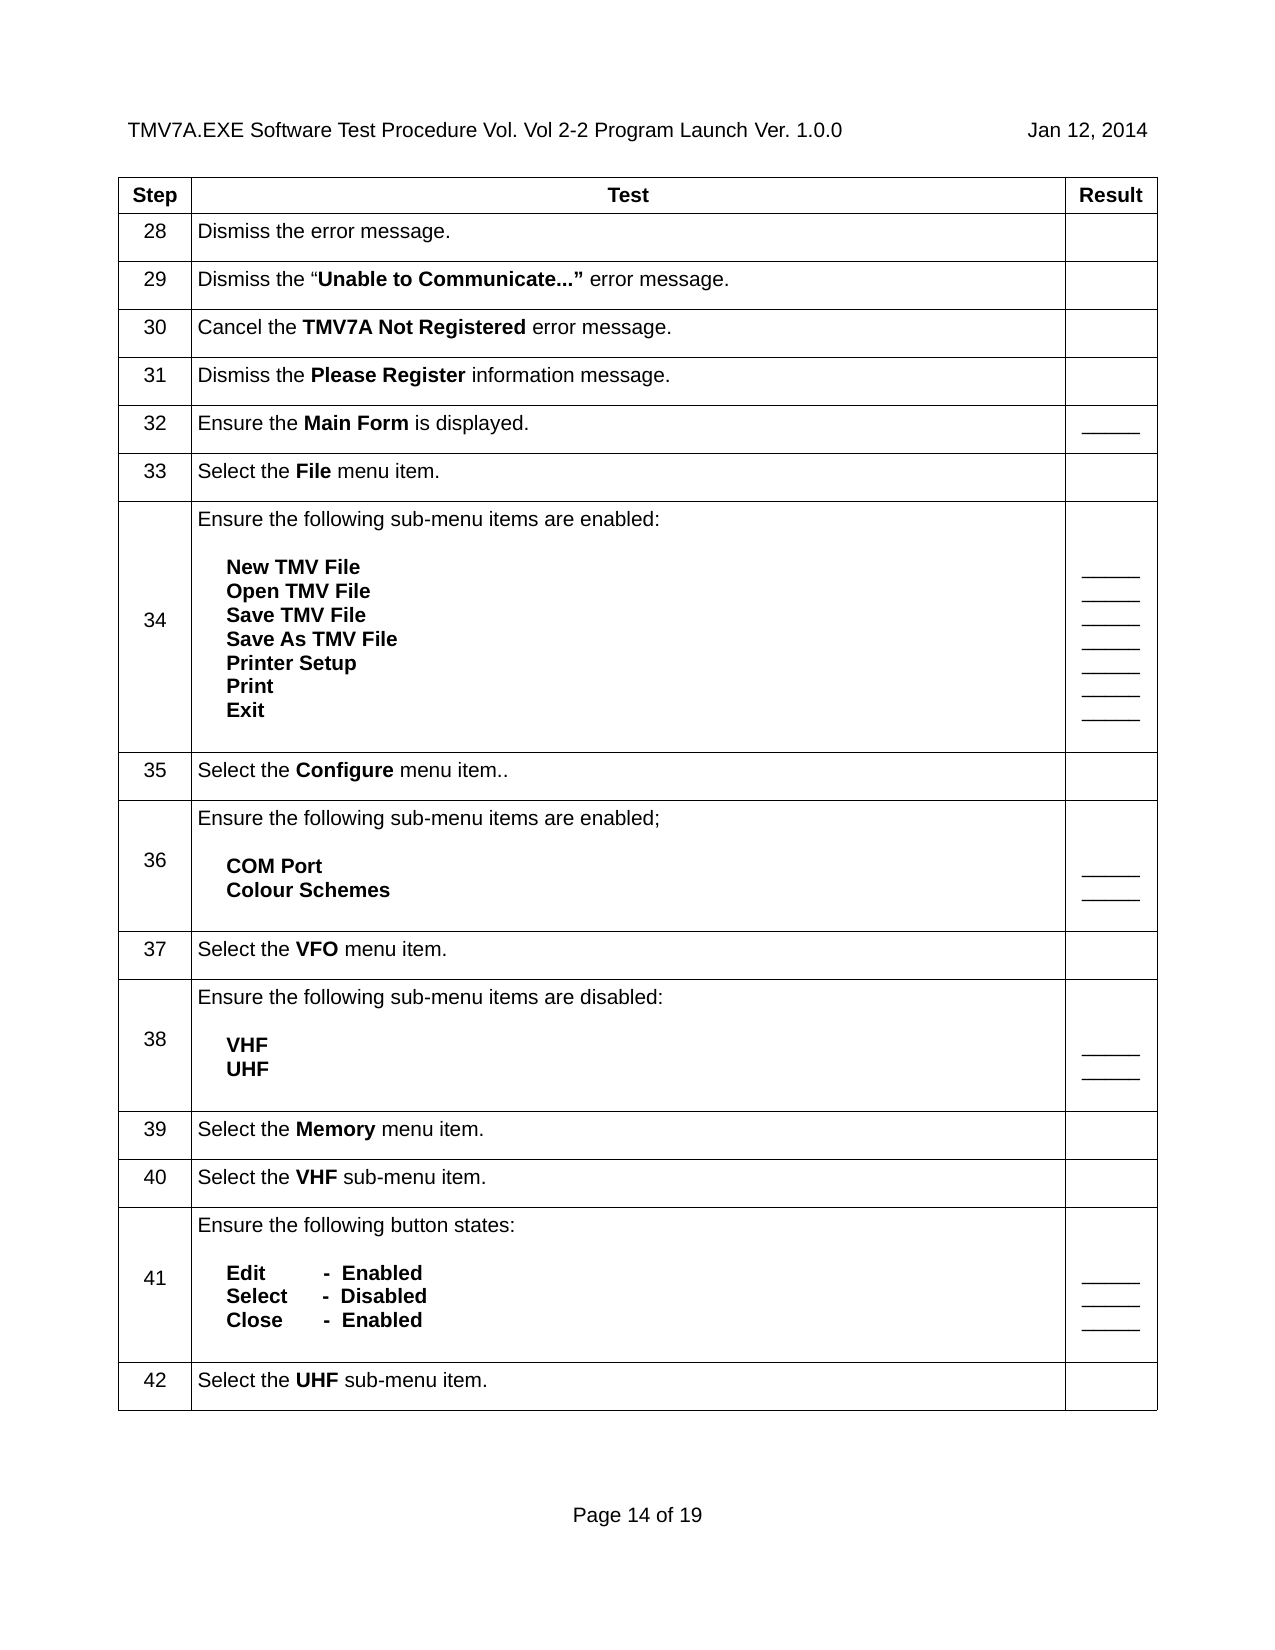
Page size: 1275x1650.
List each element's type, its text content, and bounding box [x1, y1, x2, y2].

table_cell _____ _____ [1066, 801, 1157, 931]
table_cell Cancel the TMV7A Not Registered error message. [192, 310, 1065, 357]
table_cell Dismiss the Please Register information message. [192, 358, 1065, 405]
table_cell _____ _____ _____ [1066, 1208, 1157, 1362]
table_cell Select the UHF sub-menu item. [192, 1363, 1065, 1410]
table_cell [1066, 214, 1157, 261]
table_cell 39 [119, 1112, 191, 1159]
table_cell [1066, 1160, 1157, 1207]
table_cell Ensure the following sub-menu items are enabled; COM Port Colour Schemes [192, 801, 1065, 931]
table_cell 37 [119, 932, 191, 979]
table_cell 31 [119, 358, 191, 405]
table_cell [1066, 1363, 1157, 1410]
table_cell 29 [119, 262, 191, 309]
table_cell Select the VHF sub-menu item. [192, 1160, 1065, 1207]
table_cell 28 [119, 214, 191, 261]
table_cell Dismiss the error message. [192, 214, 1065, 261]
table_header Result [1066, 178, 1157, 213]
table_cell 36 [119, 801, 191, 931]
table_cell Select the VFO menu item. [192, 932, 1065, 979]
table_cell [1066, 310, 1157, 357]
table_cell [1066, 1112, 1157, 1159]
table_cell 33 [119, 454, 191, 501]
table_cell Ensure the following button states: Edit - Enabled Select - Disabled Close - Enabled [192, 1208, 1065, 1362]
table_cell Ensure the following sub-menu items are disabled: VHF UHF [192, 980, 1065, 1111]
table_cell Ensure the Main Form is displayed. [192, 406, 1065, 453]
table_cell 41 [119, 1208, 191, 1362]
table_cell 38 [119, 980, 191, 1111]
table_cell [1066, 358, 1157, 405]
table_cell [1066, 753, 1157, 800]
table_cell _____ [1066, 406, 1157, 453]
table_cell 30 [119, 310, 191, 357]
table_cell Select the Memory menu item. [192, 1112, 1065, 1159]
table_cell 34 [119, 502, 191, 752]
table_cell Dismiss the “Unable to Communicate...” error message. [192, 262, 1065, 309]
table_cell 35 [119, 753, 191, 800]
table_cell _____ _____ [1066, 980, 1157, 1111]
table_header Step [119, 178, 191, 213]
table_header Test [192, 178, 1065, 213]
table_cell Select the Configure menu item.. [192, 753, 1065, 800]
table_cell 32 [119, 406, 191, 453]
table_cell [1066, 262, 1157, 309]
table_cell 40 [119, 1160, 191, 1207]
table_cell [1066, 932, 1157, 979]
table_cell [1066, 454, 1157, 501]
table_cell 42 [119, 1363, 191, 1410]
table_cell _____ _____ _____ _____ _____ _____ _____ [1066, 502, 1157, 752]
table_cell Ensure the following sub-menu items are enabled: New TMV File Open TMV File Save TMV File Save As TMV File Printer Setup Print Exit [192, 502, 1065, 752]
table_cell Select the File menu item. [192, 454, 1065, 501]
